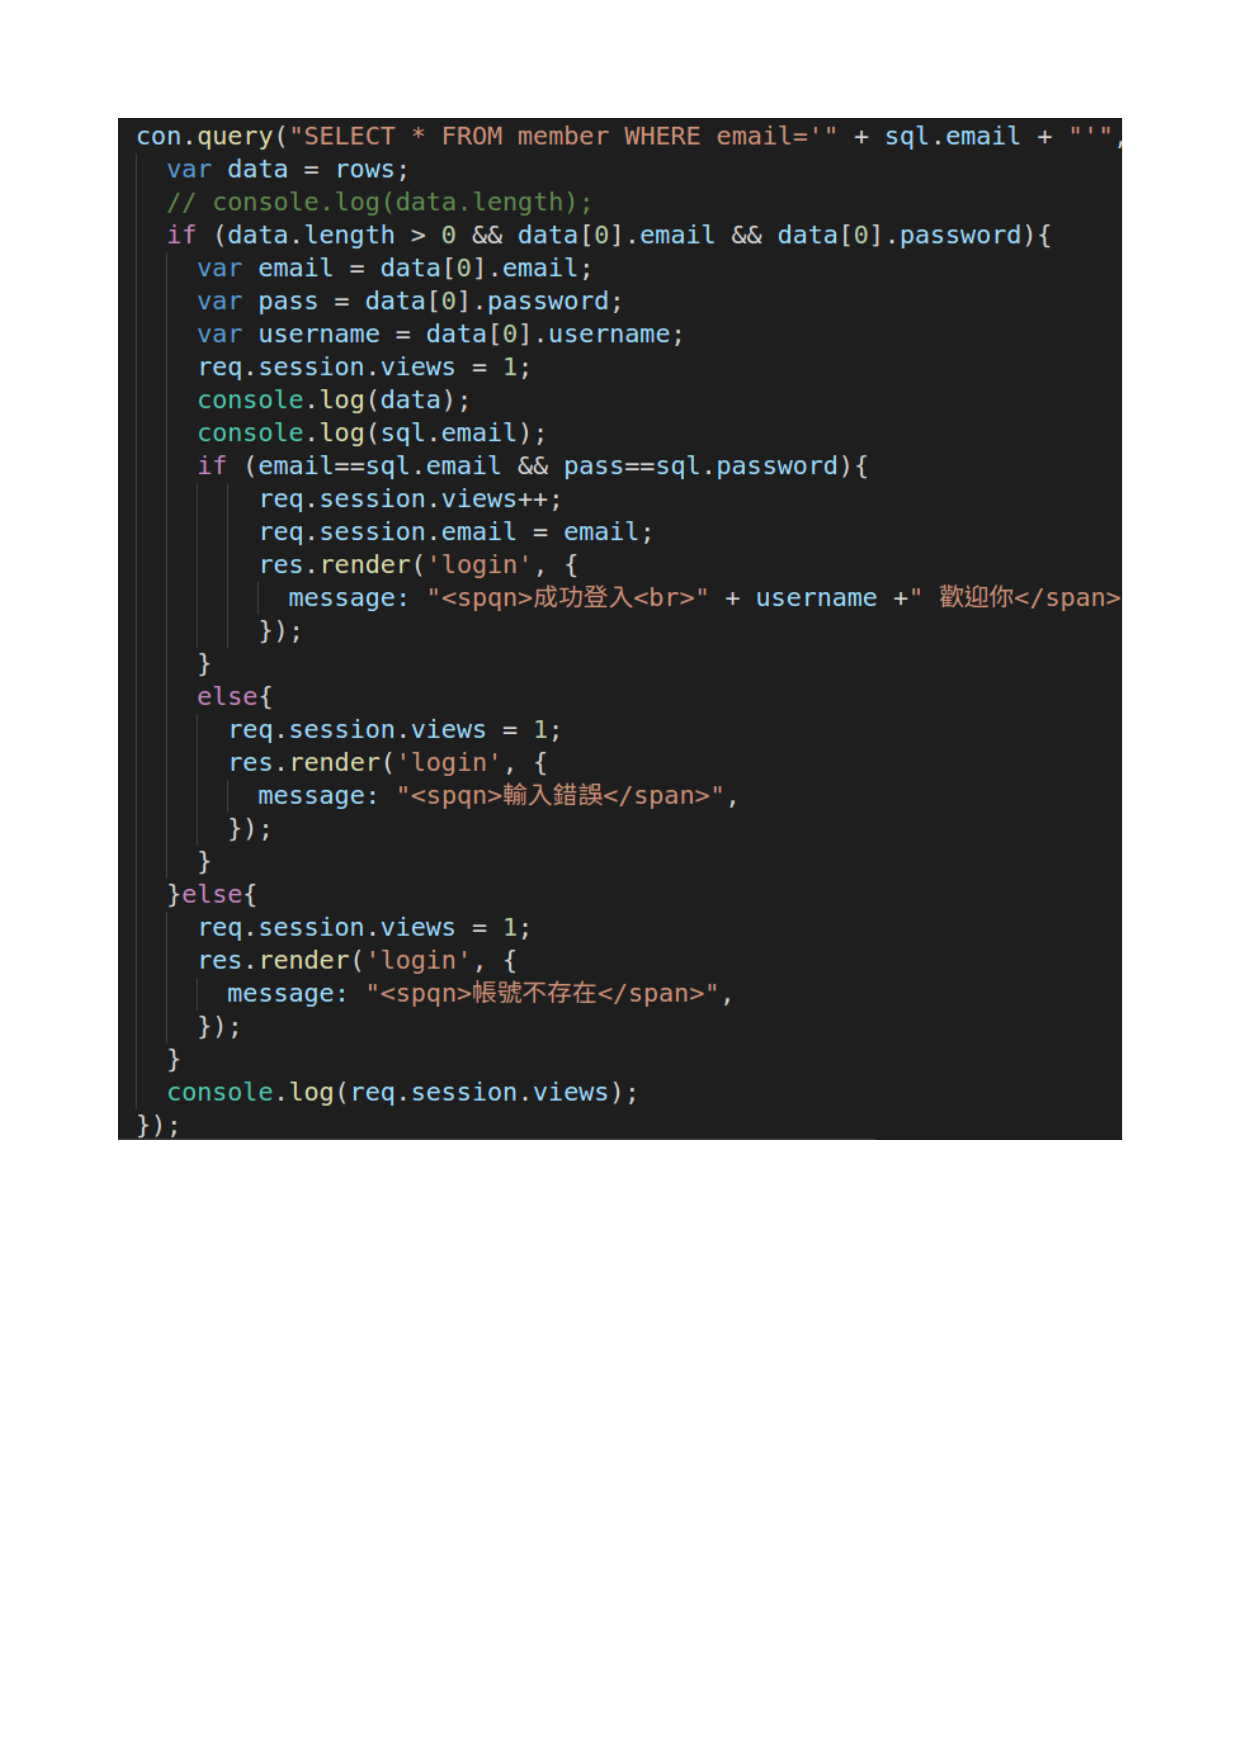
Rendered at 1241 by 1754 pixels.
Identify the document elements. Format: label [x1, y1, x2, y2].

picture [118, 118, 1123, 1140]
